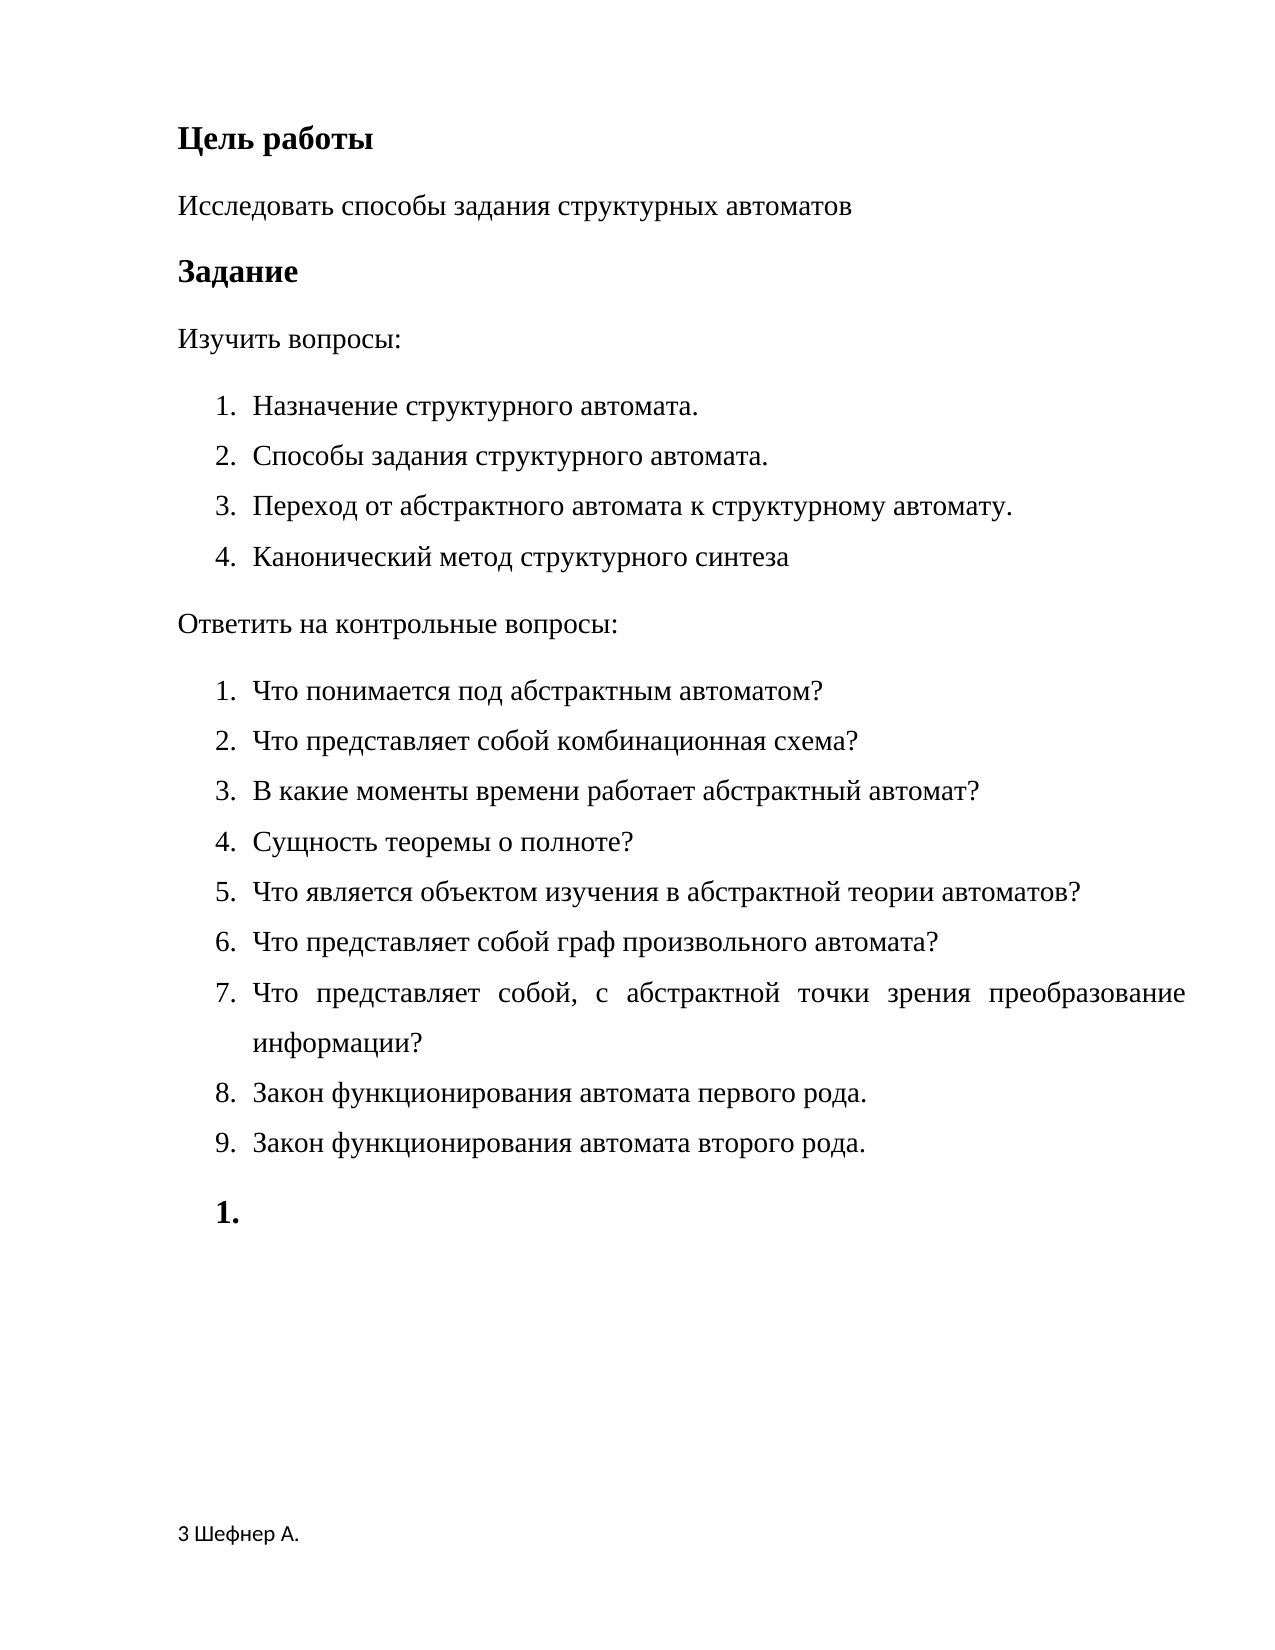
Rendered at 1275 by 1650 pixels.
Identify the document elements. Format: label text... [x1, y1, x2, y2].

list Закон функционирования автомата второго рода. [215, 1126, 1186, 1159]
text Изучить вопросы: [177, 321, 1186, 354]
text Цель работы [177, 118, 1186, 156]
list В какие моменты времени работает абстрактный автомат? [215, 773, 1186, 807]
list Что является объектом изучения в абстрактной теории автоматов? [215, 874, 1186, 908]
list Закон функционирования автомата первого рода. [215, 1075, 1186, 1109]
list Канонический метод структурного синтеза [215, 539, 1186, 572]
list Что представляет собой граф произвольного автомата? [215, 924, 1186, 958]
list Что понимается под абстрактным автоматом? [215, 673, 1186, 706]
list Назначение структурного автомата. [215, 388, 1186, 421]
list Что представляет собой, с абстрактной точки зрения преобразование информации? [215, 975, 1186, 1058]
text Задание [177, 251, 1186, 289]
text Ответить на контрольные вопросы: [177, 606, 1186, 639]
list Способы задания структурного автомата. [215, 438, 1186, 472]
list Сущность теоремы о полноте? [215, 824, 1186, 857]
list Что представляет собой комбинационная схема? [215, 723, 1186, 757]
list Переход от абстрактного автомата к структурному автомату. [215, 488, 1186, 522]
text Исследовать способы задания структурных автоматов [177, 188, 1186, 222]
